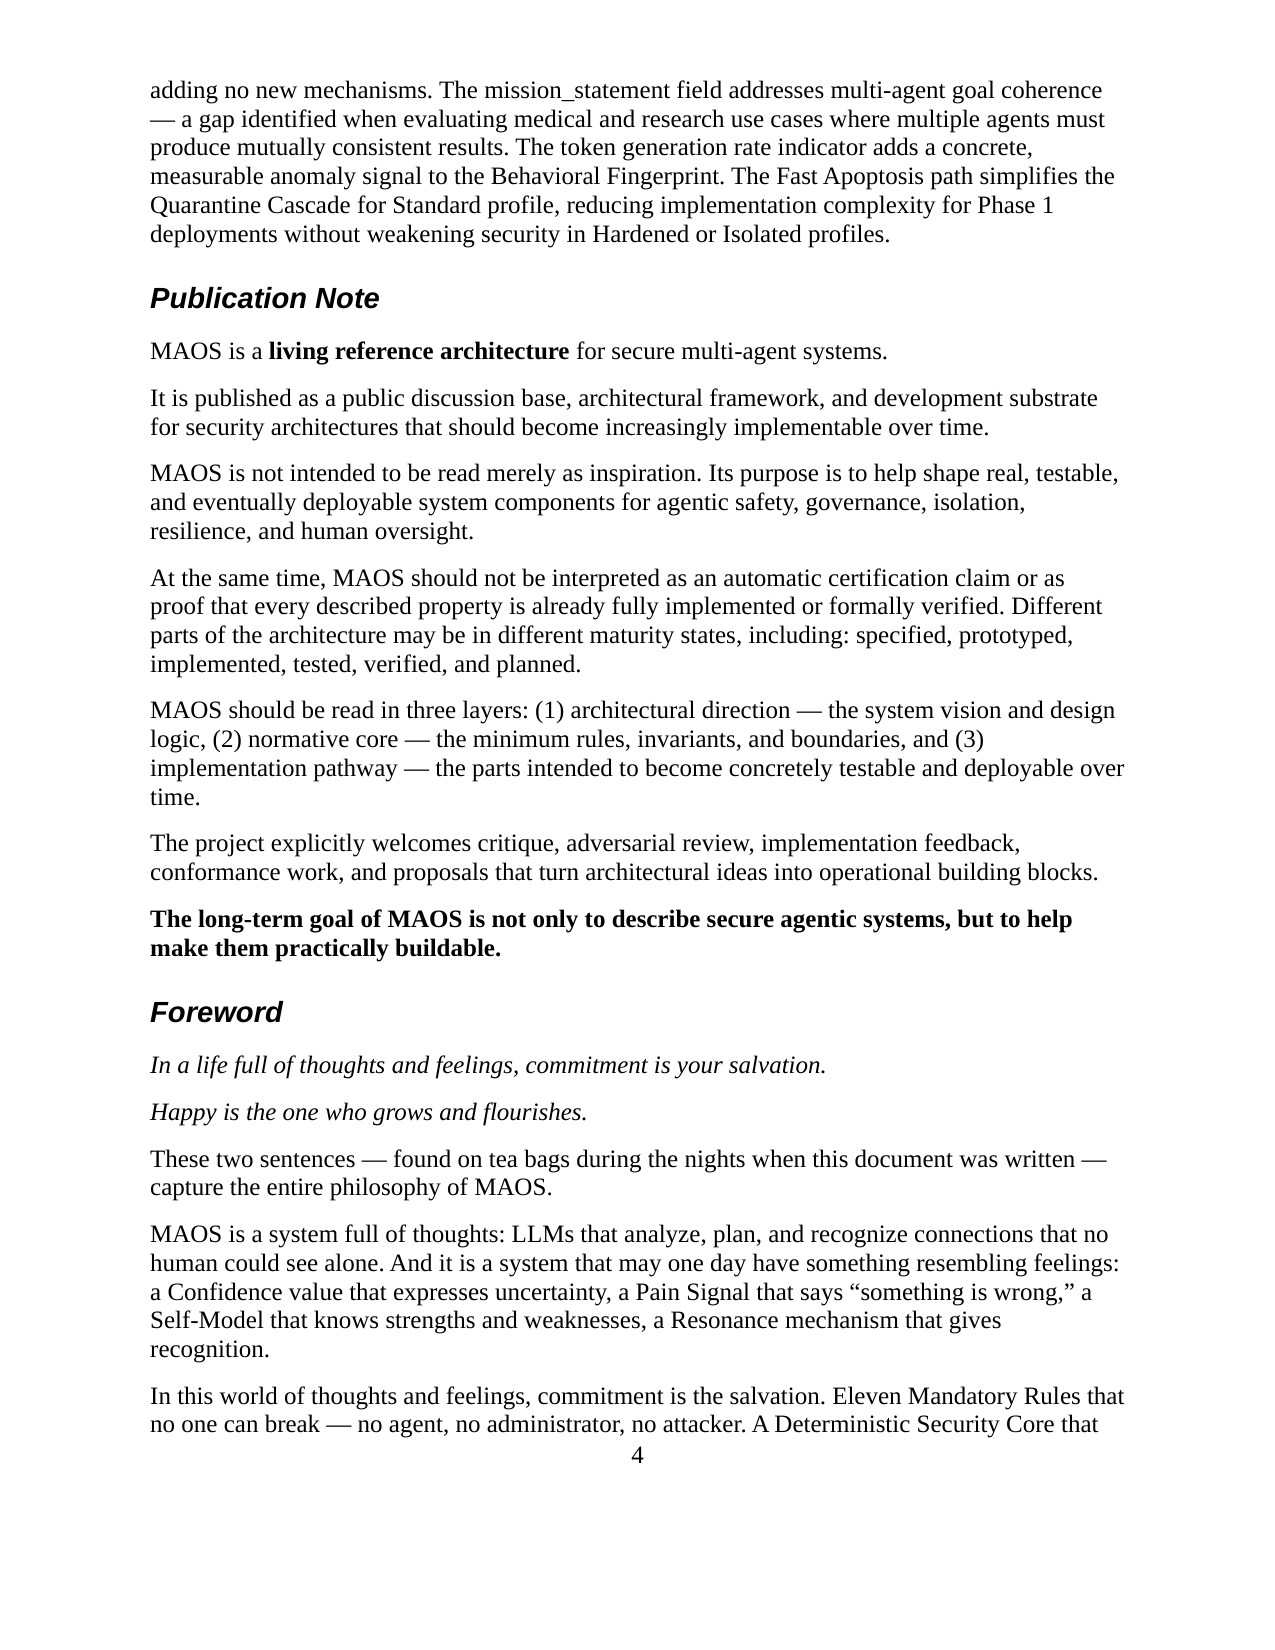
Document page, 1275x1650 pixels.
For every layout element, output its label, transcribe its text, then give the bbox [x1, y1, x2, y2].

text Happy is the one who grows and flourishes. [150, 1097, 1125, 1126]
subtitle Publication Note [150, 281, 1125, 315]
text MAOS is not intended to be read merely as inspiration. Its purpose is to help shape real, testable, and eventually deployable system components for agentic safety, governance, isolation, resilience, and human oversight. [150, 458, 1125, 545]
subtitle Foreword [150, 995, 1125, 1029]
text At the same time, MAOS should not be interpreted as an automatic certification claim or as proof that every described property is already fully implemented or formally verified. Different parts of the architecture may be in different maturity states, including: specified, prototyped, implemented, tested, verified, and planned. [150, 563, 1125, 678]
text adding no new mechanisms. The mission_statement field addresses multi-agent goal coherence — a gap identified when evaluating medical and research use cases where multiple agents must produce mutually consistent results. The token generation rate indicator adds a concrete, measurable anomaly signal to the Behavioral Fingerprint. The Fast Apoptosis path simplifies the Quarantine Cascade for Standard profile, reducing implementation complexity for Phase 1 deployments without weakening security in Hardened or Isolated profiles. [150, 75, 1125, 247]
text MAOS should be read in three layers: (1) architectural direction — the system vision and design logic, (2) normative core — the minimum rules, invariants, and boundaries, and (3) implementation pathway — the parts intended to become concretely testable and deployable over time. [150, 696, 1125, 811]
text The project explicitly welcomes critique, adversarial review, implementation feedback, conformance work, and proposals that turn architectural ideas into operational building blocks. [150, 828, 1125, 886]
text MAOS is a living reference architecture for secure multi-agent systems. [150, 336, 1125, 365]
text These two sentences — found on tea bags during the nights when this document was written — capture the entire philosophy of MAOS. [150, 1144, 1125, 1201]
text In this world of thoughts and feelings, commitment is the salvation. Eleven Mandatory Rules that no one can break — no agent, no administrator, no attacker. A Deterministic Security Core that [150, 1381, 1125, 1438]
text The long-term goal of MAOS is not only to describe secure agentic systems, but to help make them practically buildable. [150, 904, 1125, 961]
text MAOS is a system full of thoughts: LLMs that analyze, plan, and recognize connections that no human could see alone. And it is a system that may one day have something resembling feelings: a Confidence value that expresses uncertainty, a Pain Signal that says “something is wrong,” a Self-Model that knows strengths and weaknesses, a Resonance mechanism that gives recognition. [150, 1219, 1125, 1363]
text It is published as a public discussion base, architectural framework, and development substrate for security architectures that should become increasingly implementable over time. [150, 383, 1125, 441]
text In a life full of thoughts and feelings, commitment is your salvation. [150, 1050, 1125, 1079]
